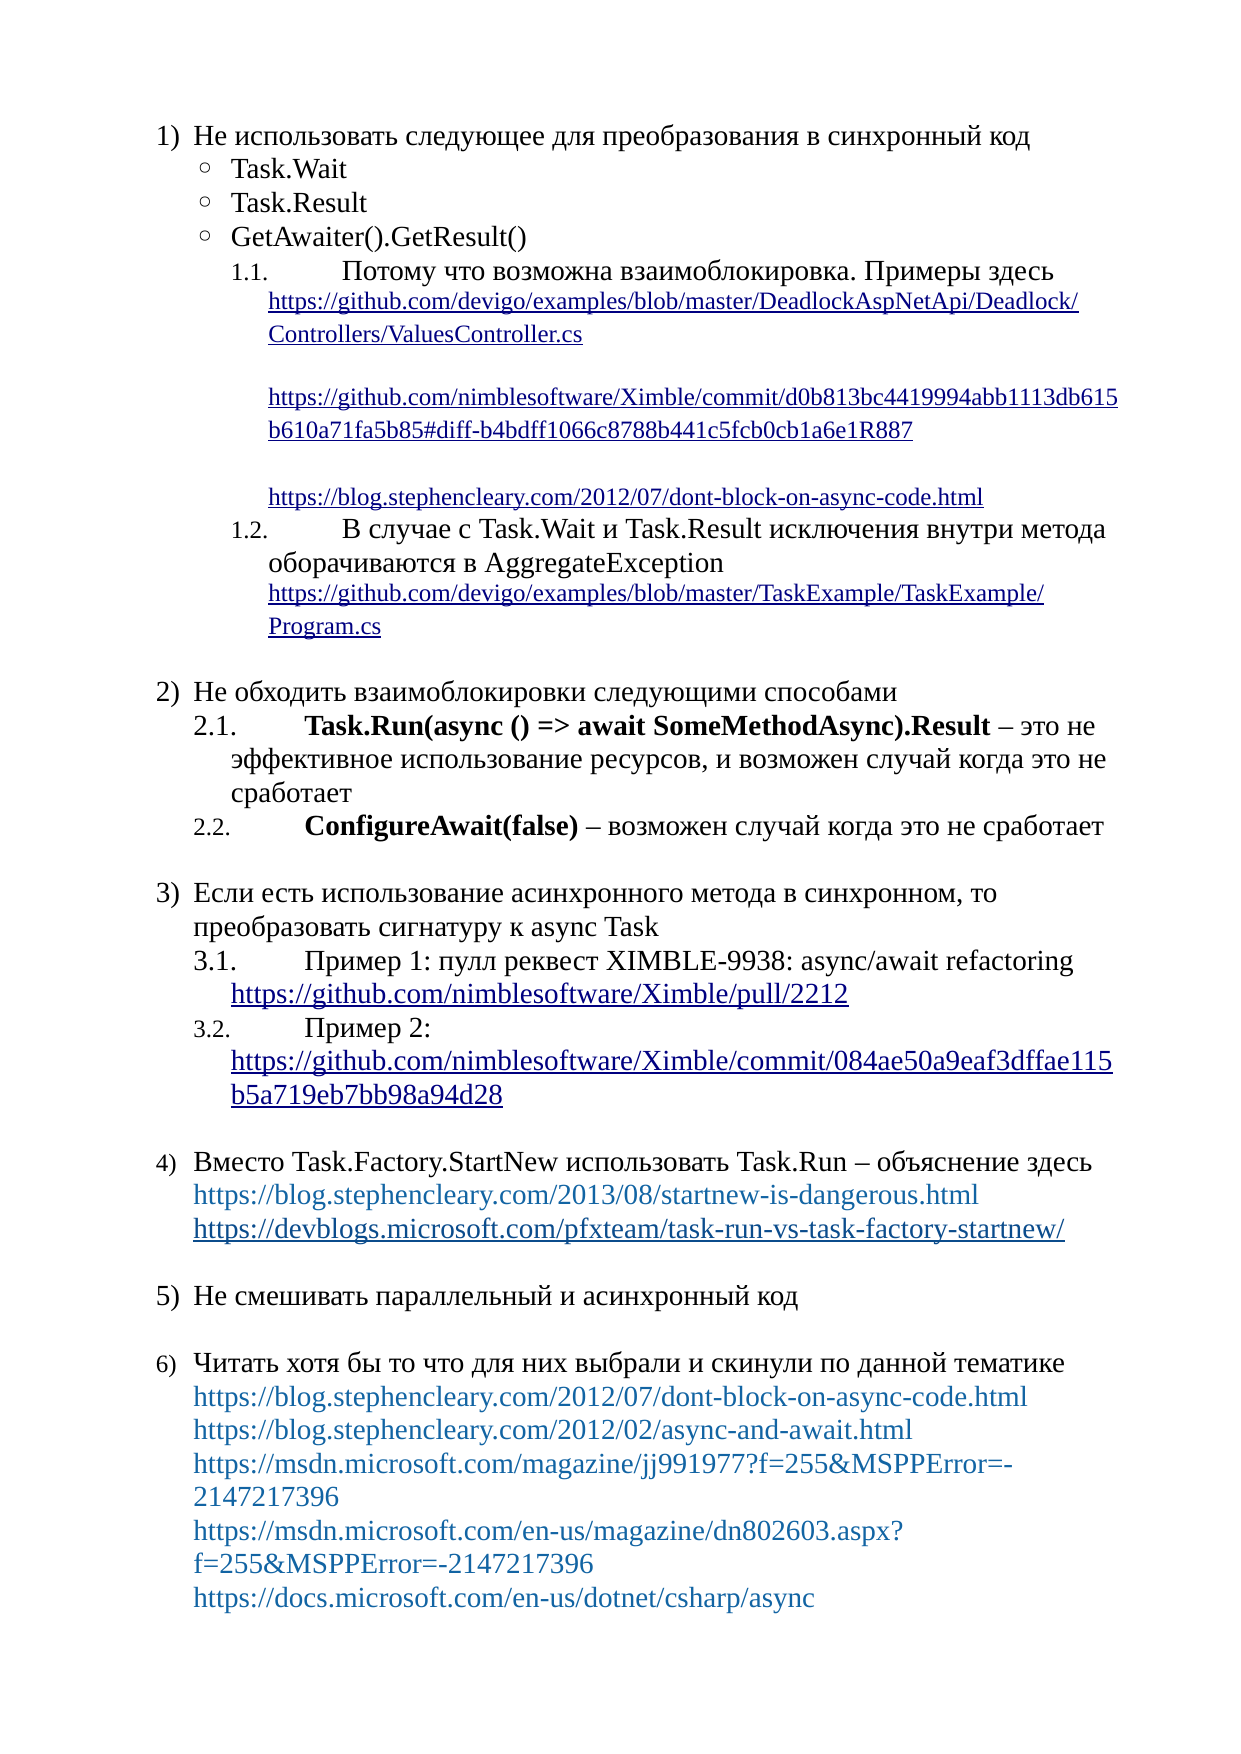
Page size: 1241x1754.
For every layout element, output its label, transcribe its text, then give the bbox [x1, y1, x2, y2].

list В случае с Task.Wait и Task.Result исключения внутри метода оборачиваются в AggregateException https://github.com/devigo/examples/blob/master/TaskExample/TaskExample/Program.cs [231, 511, 1122, 641]
list Не смешивать параллельный и асинхронный код [156, 1278, 1122, 1312]
list Task.Run(async () => await SomeMethodAsync).Result – это не эффективное использование ресурсов, и возможен случай когда это не сработает [193, 708, 1122, 808]
list Не использовать следующее для преобразования в синхронный код [156, 118, 1122, 152]
list Потому что возможна взаимоблокировка. Примеры здесь https://github.com/devigo/examples/blob/master/DeadlockAspNetApi/Deadlock/Controllers/ValuesController.cs https://github.com/nimblesoftware/Ximble/commit/d0b813bc4419994abb1113db615b610a71fa5b85#diff-b4bdff1066c8788b441c5fcb0cb1a6e1R887 https://blog.stephencleary.com/2012/07/dont-block-on-async-code.html [231, 253, 1122, 511]
list Пример 1: пулл реквест XIMBLE-9938: async/await refactoring https://github.com/nimblesoftware/Ximble/pull/2212 [193, 943, 1122, 1010]
list GetAwaiter().GetResult() [193, 219, 1122, 253]
list Пример 2: https://github.com/nimblesoftware/Ximble/commit/084ae50a9eaf3dffae115b5a719eb7bb98a94d28 [193, 1010, 1122, 1110]
list Если есть использование асинхронного метода в синхронном, то преобразовать сигнатуру к async Task [156, 876, 1122, 943]
list ConfigureAwait(false) – возможен случай когда это не сработает [193, 808, 1122, 842]
list Читать хотя бы то что для них выбрали и скинули по данной тематике https://blog.stephencleary.com/2012/07/dont-block-on-async-code.html https://blog.stephencleary.com/2012/02/async-and-await.html https://msdn.microsoft.com/magazine/jj991977?f=255&MSPPError=-2147217396 https://msdn.microsoft.com/en-us/magazine/dn802603.aspx?f=255&MSPPError=-2147217396 https://docs.microsoft.com/en-us/dotnet/csharp/async [156, 1345, 1122, 1613]
list Task.Result [193, 185, 1122, 219]
list Task.Wait [193, 152, 1122, 185]
list Не обходить взаимоблокировки следующими способами [156, 674, 1122, 708]
list Вместо Task.Factory.StartNew использовать Task.Run – объяснение здесь https://blog.stephencleary.com/2013/08/startnew-is-dangerous.html https://devblogs.microsoft.com/pfxteam/task-run-vs-task-factory-startnew/ [156, 1144, 1122, 1244]
